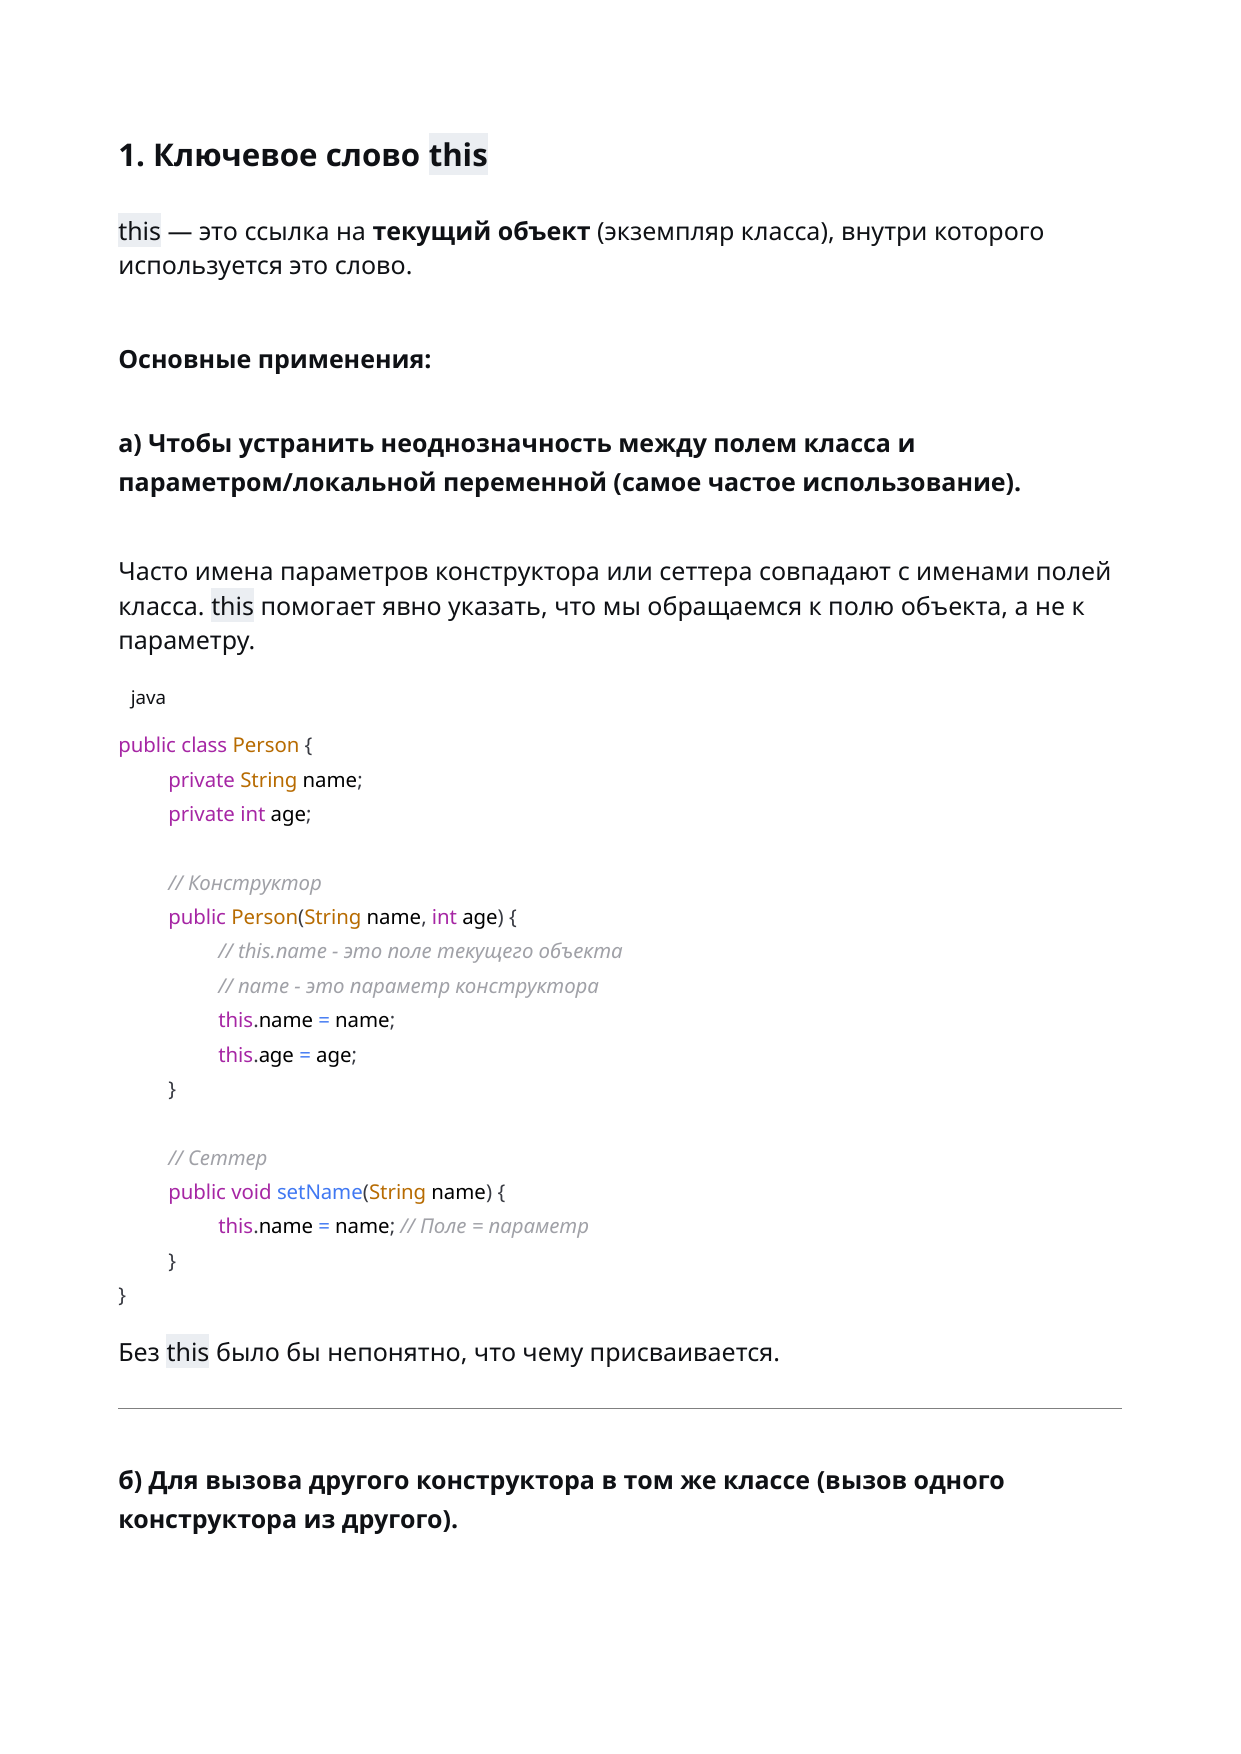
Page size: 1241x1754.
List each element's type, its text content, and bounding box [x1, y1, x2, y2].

text Без this было бы непонятно, что чему присваивается. [118, 1334, 1122, 1368]
text // Конструктор [118, 862, 1122, 896]
text private String name; [118, 759, 1122, 793]
text this.name = name; // Поле = параметр [118, 1206, 1122, 1240]
text б) Для вызова другого конструктора в том же классе (вызов одного конструктора из другого). [118, 1462, 1122, 1536]
text } [118, 1068, 1122, 1103]
text java [131, 682, 1122, 710]
text } [118, 1274, 1122, 1309]
subtitle Основные применения: [118, 332, 1122, 375]
text а) Чтобы устранить неоднозначность между полем класса и параметром/локальной переменной (самое частое использование). [118, 425, 1122, 498]
text public class Person { [118, 724, 1122, 759]
text this.age = age; [118, 1034, 1122, 1068]
text public void setName(String name) { [118, 1171, 1122, 1206]
text } [118, 1240, 1122, 1274]
subtitle 1. Ключевое слово this [118, 133, 1122, 175]
text Часто имена параметров конструктора или сеттера совпадают с именами полей класса. this помогает явно указать, что мы обращаемся к полю объекта, а не к параметру. [118, 554, 1122, 657]
text public Person(String name, int age) { [118, 896, 1122, 931]
text // name - это параметр конструктора [118, 965, 1122, 999]
text this — это ссылка на текущий объект (экземпляр класса), внутри которого используется это слово. [118, 213, 1122, 282]
text // Сеттер [118, 1137, 1122, 1171]
text private int age; [118, 793, 1122, 828]
text // this.name - это поле текущего объекта [118, 931, 1122, 965]
text this.name = name; [118, 999, 1122, 1034]
